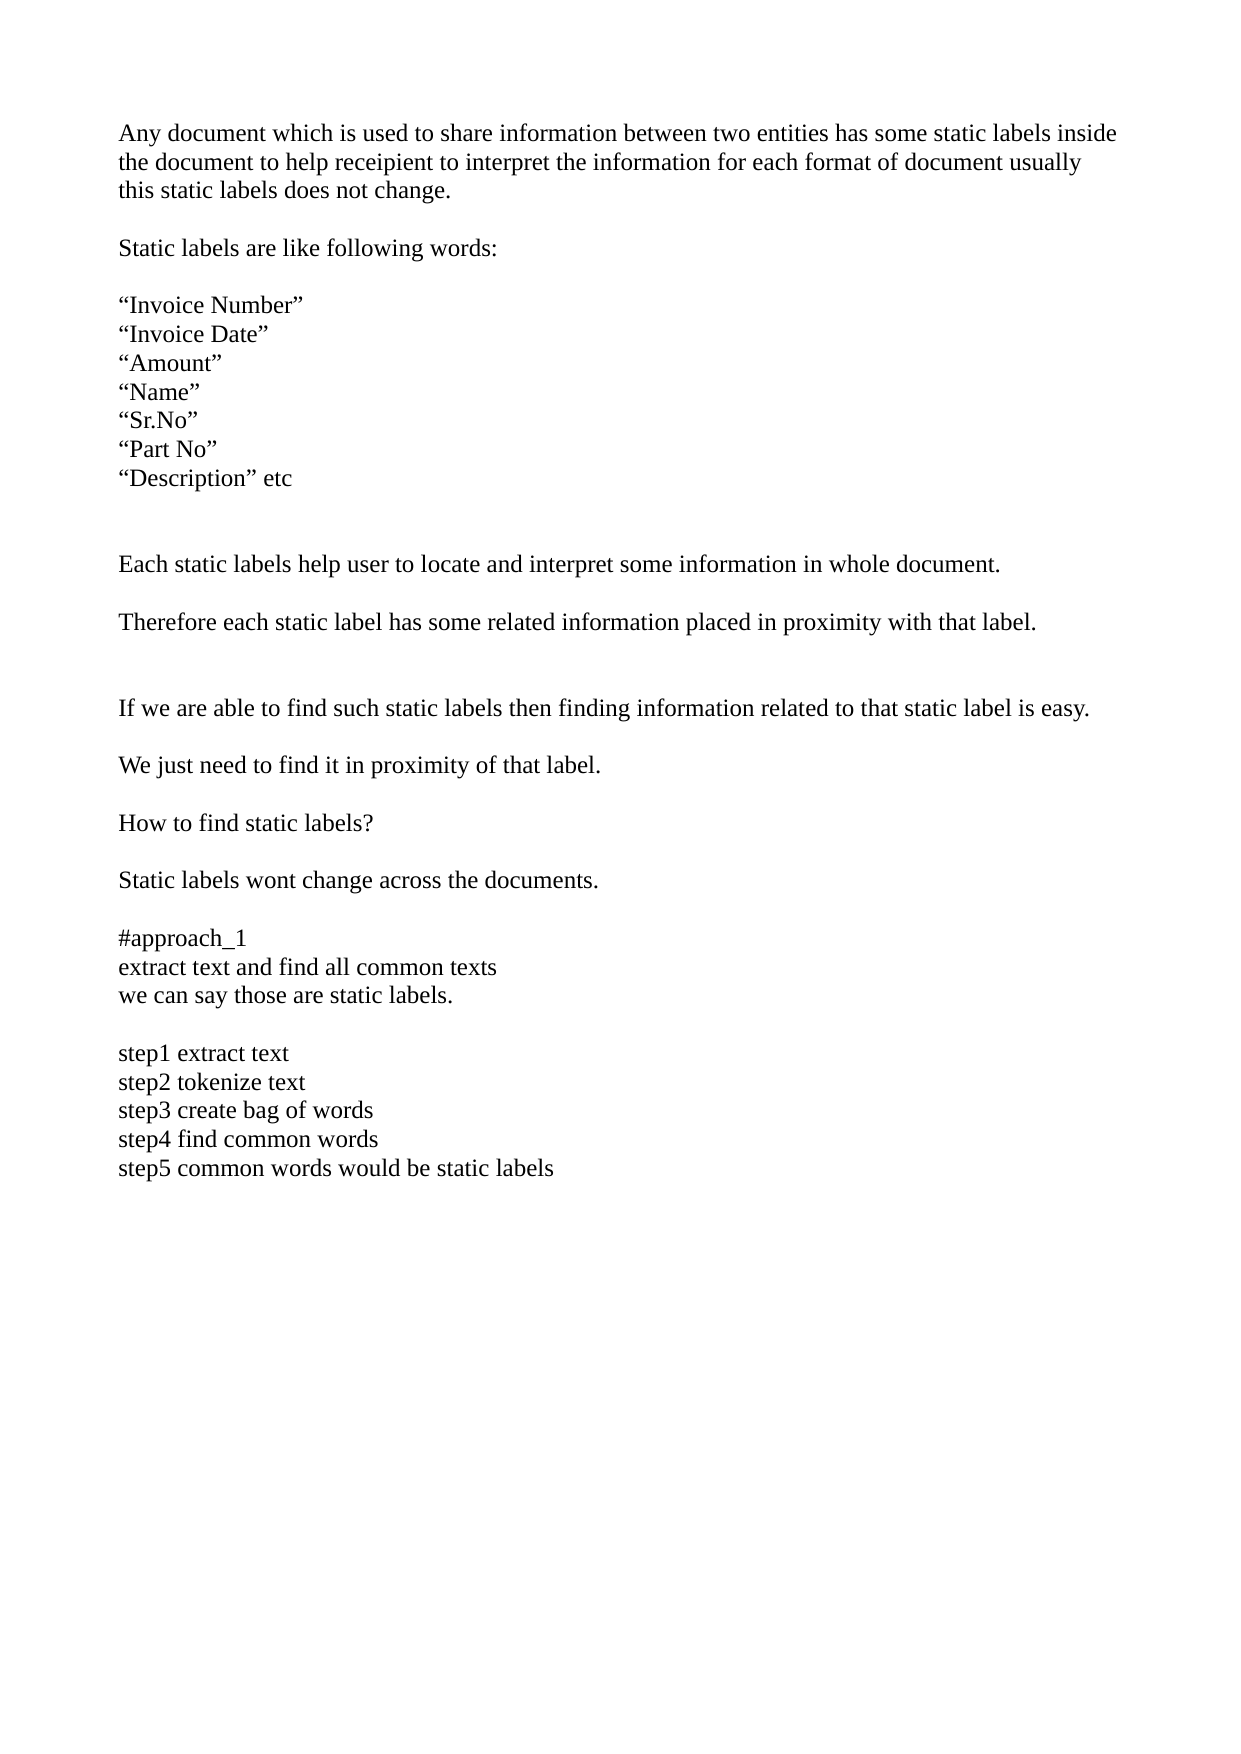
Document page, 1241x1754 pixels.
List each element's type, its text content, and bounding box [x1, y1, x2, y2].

text Each static labels help user to locate and interpret some information in whole document. [118, 549, 1122, 578]
text step1 extract text [118, 1038, 1122, 1067]
text “Description” etc [118, 463, 1122, 492]
text we can say those are static labels. [118, 981, 1122, 1009]
text #approach_1 [118, 923, 1122, 952]
text “Part No” [118, 434, 1122, 463]
text “Invoice Date” [118, 319, 1122, 348]
text step5 common words would be static labels [118, 1153, 1122, 1182]
text “Amount” [118, 348, 1122, 377]
text extract text and find all common texts [118, 952, 1122, 981]
text Therefore each static label has some related information placed in proximity with that label. [118, 607, 1122, 636]
text “Name” [118, 377, 1122, 406]
text Any document which is used to share information between two entities has some static labels inside the document to help receipient to interpret the information for each format of document usually this static labels does not change. [118, 118, 1122, 204]
text If we are able to find such static labels then finding information related to that static label is easy. [118, 693, 1122, 722]
text How to find static labels? [118, 808, 1122, 837]
text Static labels wont change across the documents. [118, 866, 1122, 894]
text “Invoice Number” [118, 291, 1122, 319]
text “Sr.No” [118, 406, 1122, 434]
text Static labels are like following words: [118, 233, 1122, 262]
text step4 find common words [118, 1124, 1122, 1153]
text step3 create bag of words [118, 1096, 1122, 1124]
text step2 tokenize text [118, 1067, 1122, 1096]
text We just need to find it in proximity of that label. [118, 751, 1122, 779]
